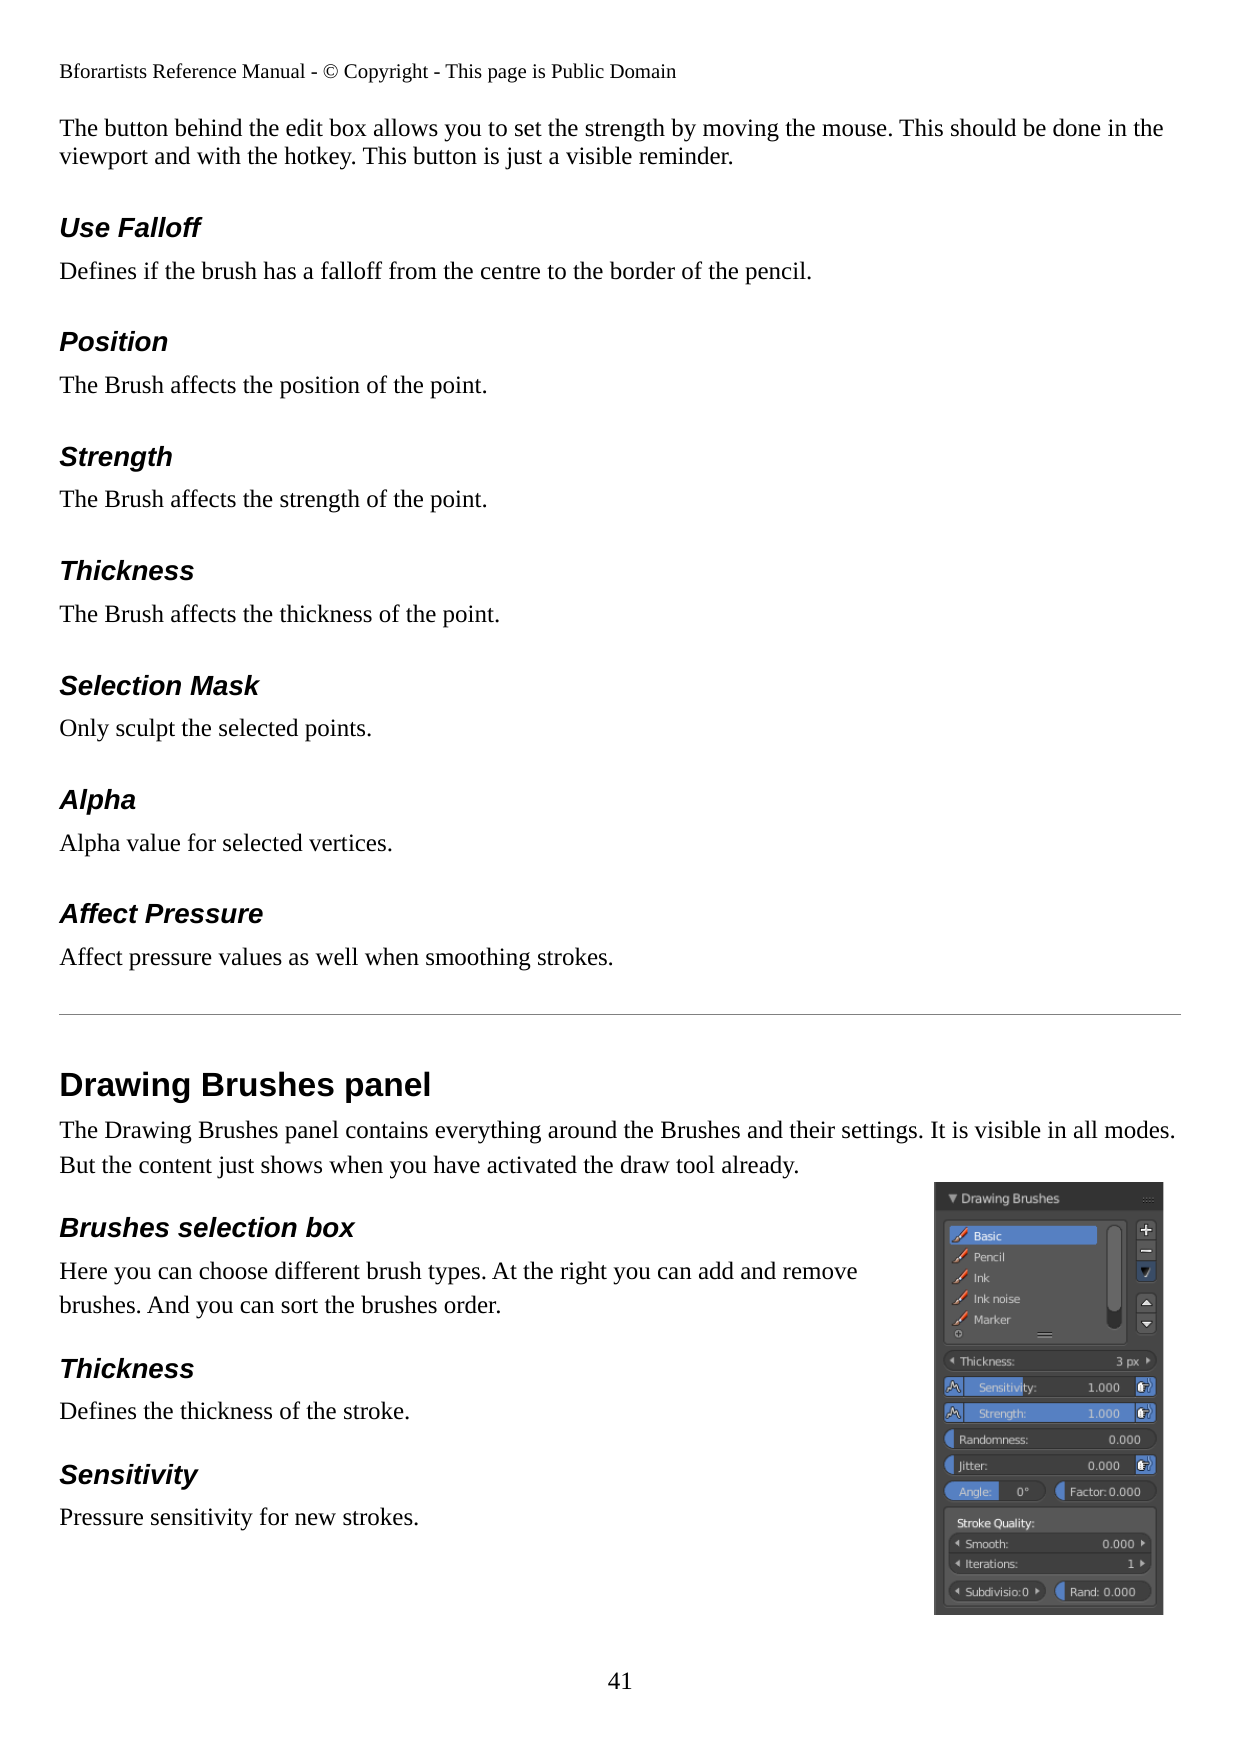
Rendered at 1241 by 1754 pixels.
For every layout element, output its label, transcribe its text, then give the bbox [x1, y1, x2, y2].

subtitle Position [59, 326, 1181, 358]
subtitle Alpha [59, 783, 1181, 815]
subtitle [1164, 1458, 1181, 1490]
subtitle Selection Mask [59, 669, 1181, 701]
subtitle Strength [59, 440, 1181, 472]
text The button behind the edit box allows you to set the strength by moving the mouse. This should be done in the viewport and with the hotkey. This button is just a visible reminder. [59, 113, 1181, 170]
text The Drawing Brushes panel contains everything around the Brushes and their settings. It is visible in all modes. But the content just shows when you have activated the draw tool already. [59, 1116, 1181, 1179]
text Here you can choose different brush types. At the right you can add and remove brushes. And you can sort the brushes order. [59, 1256, 934, 1319]
subtitle Drawing Brushes panel [59, 1064, 1181, 1103]
subtitle [1164, 1352, 1181, 1384]
subtitle [1164, 1212, 1181, 1243]
subtitle Thickness [59, 1352, 934, 1384]
text Alpha value for selected vertices. [59, 828, 1181, 856]
text The Brush affects the strength of the point. [59, 484, 1181, 513]
text Pressure sensitivity for new strokes. [59, 1502, 934, 1531]
subtitle Thickness [59, 554, 1181, 586]
subtitle Affect Pressure [59, 898, 1181, 929]
text Defines the thickness of the stroke. [59, 1396, 934, 1425]
text Affect pressure values as well when smoothing strokes. [59, 942, 1181, 971]
text Only sculpt the selected points. [59, 713, 1181, 742]
subtitle Brushes selection box [59, 1212, 934, 1243]
text The Brush affects the position of the point. [59, 370, 1181, 399]
subtitle Sensitivity [59, 1458, 934, 1490]
text The Brush affects the thickness of the point. [59, 599, 1181, 628]
picture [934, 1182, 1164, 1615]
subtitle Use Falloff [59, 211, 1181, 243]
text Defines if the brush has a falloff from the centre to the border of the pencil. [59, 256, 1181, 284]
